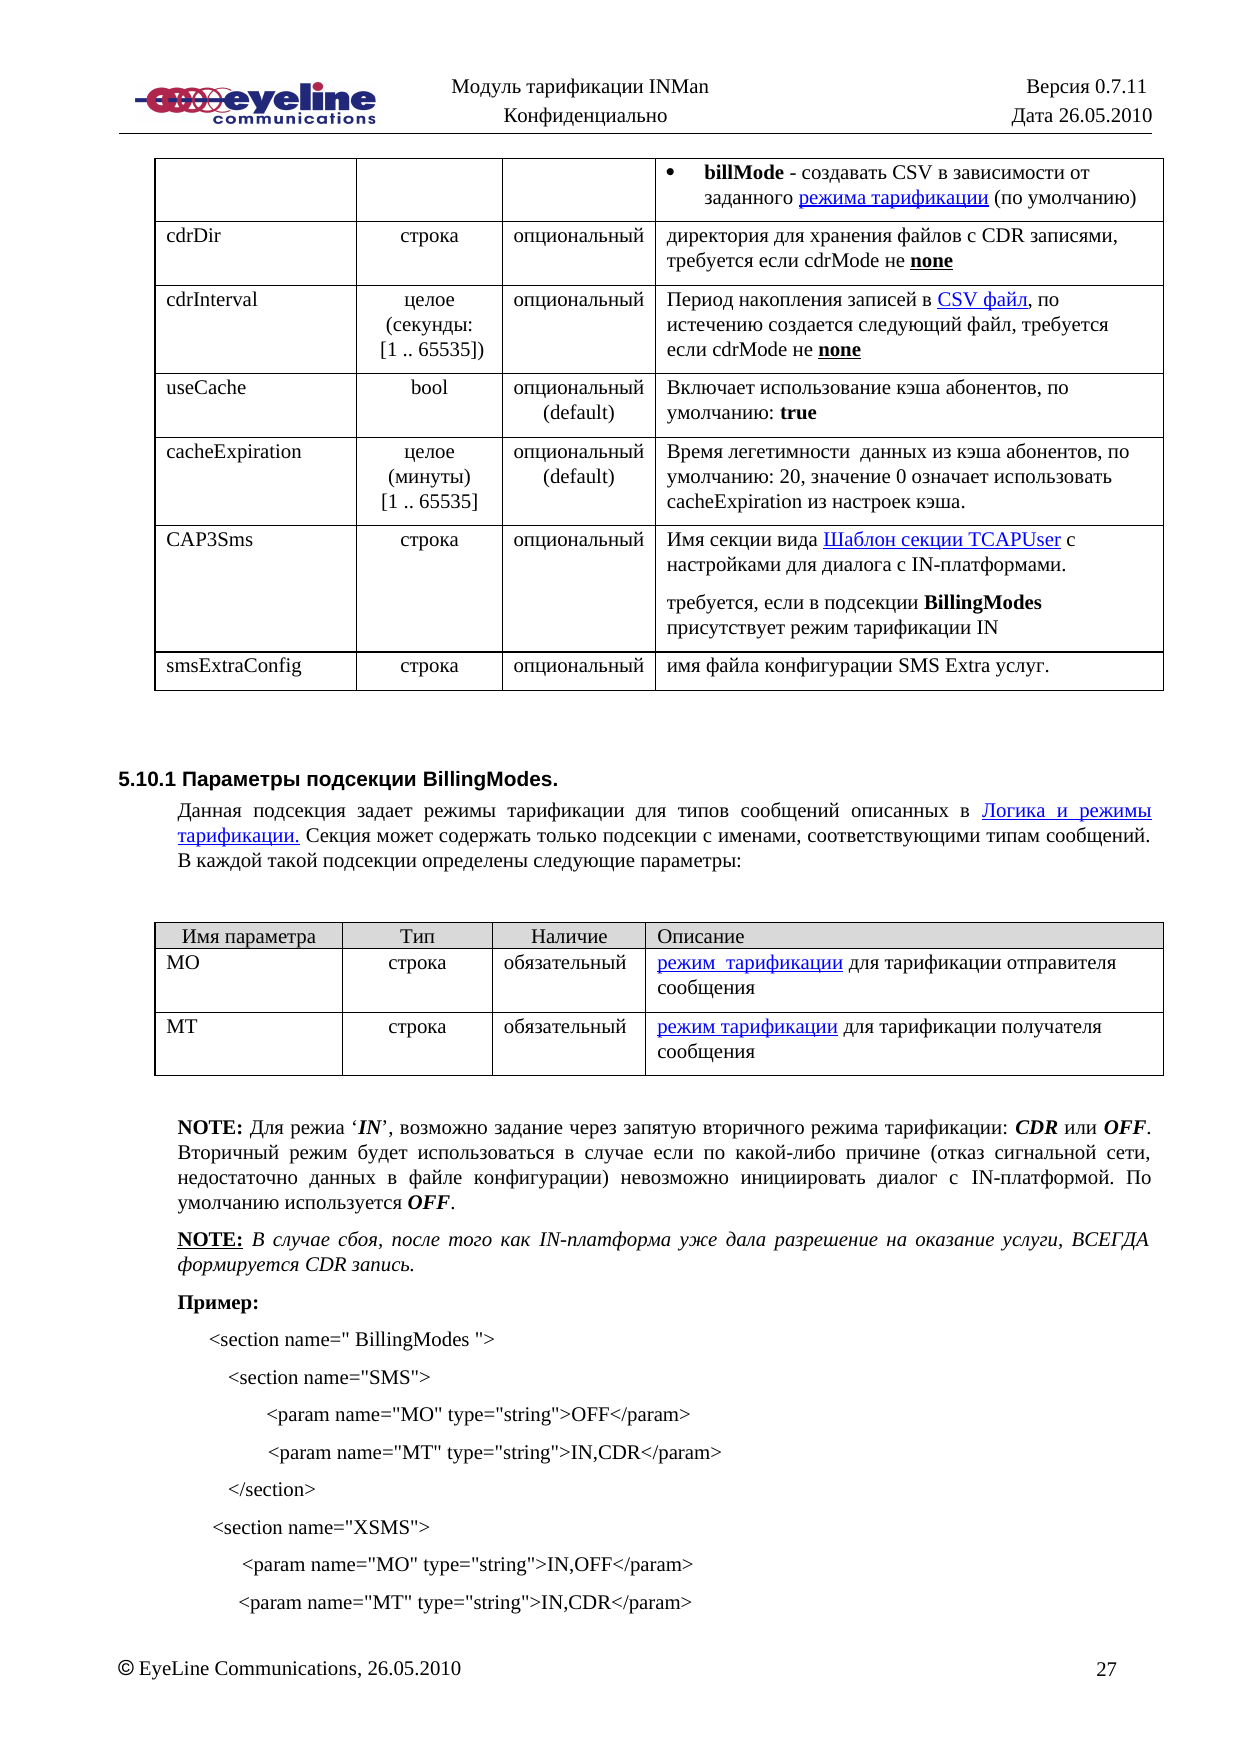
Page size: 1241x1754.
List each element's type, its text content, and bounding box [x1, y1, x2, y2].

table_cell строка [357, 222, 502, 285]
table_cell smsExtraConfig [156, 653, 356, 690]
text <section name="SMS"> [207, 1364, 1151, 1389]
table_cell МТ [156, 1013, 342, 1075]
table_cell Имя секции вида Шаблон секции TCAPUser с настройками для диалога с IN-платформами. требуется, если в подсекции BillingModes присутствует режим тарификации IN [656, 526, 1163, 651]
table_cell опциональный [503, 526, 655, 651]
picture [135, 82, 376, 124]
table_cell опциональный [503, 222, 655, 285]
table_cell режим тарификации для тарификации получателя сообщения [646, 1013, 1163, 1075]
table_cell строка [343, 949, 492, 1012]
table_cell Определяет режим записи CSV файлов для генерации CDR записей. Варианты: none – отключить генерации CSV; all - создавать CSV на любой запрос; billMode - создавать CSV в зависимости от заданного режима тарификации (по умолчанию) [656, 159, 1163, 221]
table_cell обязательный [493, 1013, 645, 1075]
text NOTE: В случае сбоя, после того как IN-платформа уже дала разрешение на оказание услуги, ВСЕГДА формируется CDR запись. [177, 1226, 1151, 1276]
table_cell имя файла конфигурации SMS Extra услуг. [656, 653, 1163, 690]
subtitle Параметры подсекции BillingModes. [118, 766, 1151, 791]
table_cell cacheExpiration [156, 438, 356, 525]
table_cell целое (минуты) [1 .. 65535] [357, 438, 502, 525]
table_cell строка [357, 653, 502, 690]
table_cell строка [357, 526, 502, 651]
text <param name="MO" type="string">OFF</param> [177, 1401, 1151, 1426]
table_header Тип [343, 923, 492, 948]
text Пример: [177, 1289, 1151, 1314]
table_header Имя параметра [156, 923, 342, 948]
text Данная подсекция задает режимы тарификации для типов сообщений описанных в Логика и режимы тарификации. Секция может содержать только подсекции с именами, соответствующими типам сообщений. В каждой такой подсекции определены следующие параметры: [177, 797, 1151, 872]
text <section name="XSMS"> [177, 1514, 1151, 1539]
text <param name="MT" type="string">IN,CDR</param> [207, 1589, 1151, 1614]
table_cell Время легетимности данных из кэша абонентов, по умолчанию: 20, значение 0 означает использовать cacheExpiration из настроек кэша. [656, 438, 1163, 525]
table_cell bool [357, 374, 502, 437]
table_cell директория для хранения файлов с CDR записями, требуется если cdrMode не none [656, 222, 1163, 285]
table_cell Включает использование кэша абонентов, по умолчанию: true [656, 374, 1163, 437]
text <section name=" BillingModes "> [177, 1326, 1151, 1351]
table_cell строка [343, 1013, 492, 1075]
table_cell опциональный [503, 653, 655, 690]
text <param name="MT" type="string">IN,CDR</param> [236, 1439, 1151, 1464]
table_cell [503, 159, 655, 221]
table_cell useCache [156, 374, 356, 437]
table_cell [357, 159, 502, 221]
text <param name="MO" type="string">IN,OFF</param> [177, 1551, 1151, 1576]
table_cell режим тарификации для тарификации отправителя сообщения [646, 949, 1163, 1012]
table_cell cdrDir [156, 222, 356, 285]
table_cell [156, 159, 356, 221]
text </section> [207, 1476, 1151, 1501]
table_cell опциональный (default) [503, 374, 655, 437]
text NOTE: Для режиа ‘IN’, возможно задание через запятую вторичного режима тарификации: CDR или OFF. Вторичный режим будет использоваться в случае если по какой-либо причине (отказ сигнальной сети, недостаточно данных в файле конфигурации) невозможно инициировать диалог с IN-платформой. По умолчанию используется OFF. [177, 1114, 1151, 1214]
table_cell целое (cекунды: [1 .. 65535]) [357, 286, 502, 373]
table_cell МО [156, 949, 342, 1012]
table_cell CAP3Sms [156, 526, 356, 651]
table_header Описание [646, 923, 1163, 948]
table_cell обязательный [493, 949, 645, 1012]
table_header Наличие [493, 923, 645, 948]
table_cell cdrInterval [156, 286, 356, 373]
table_cell опциональный (default) [503, 438, 655, 525]
table_cell Период накопления записей в CSV файл, по истечению создается следующий файл, требуется если cdrMode не none [656, 286, 1163, 373]
table_cell опциональный [503, 286, 655, 373]
